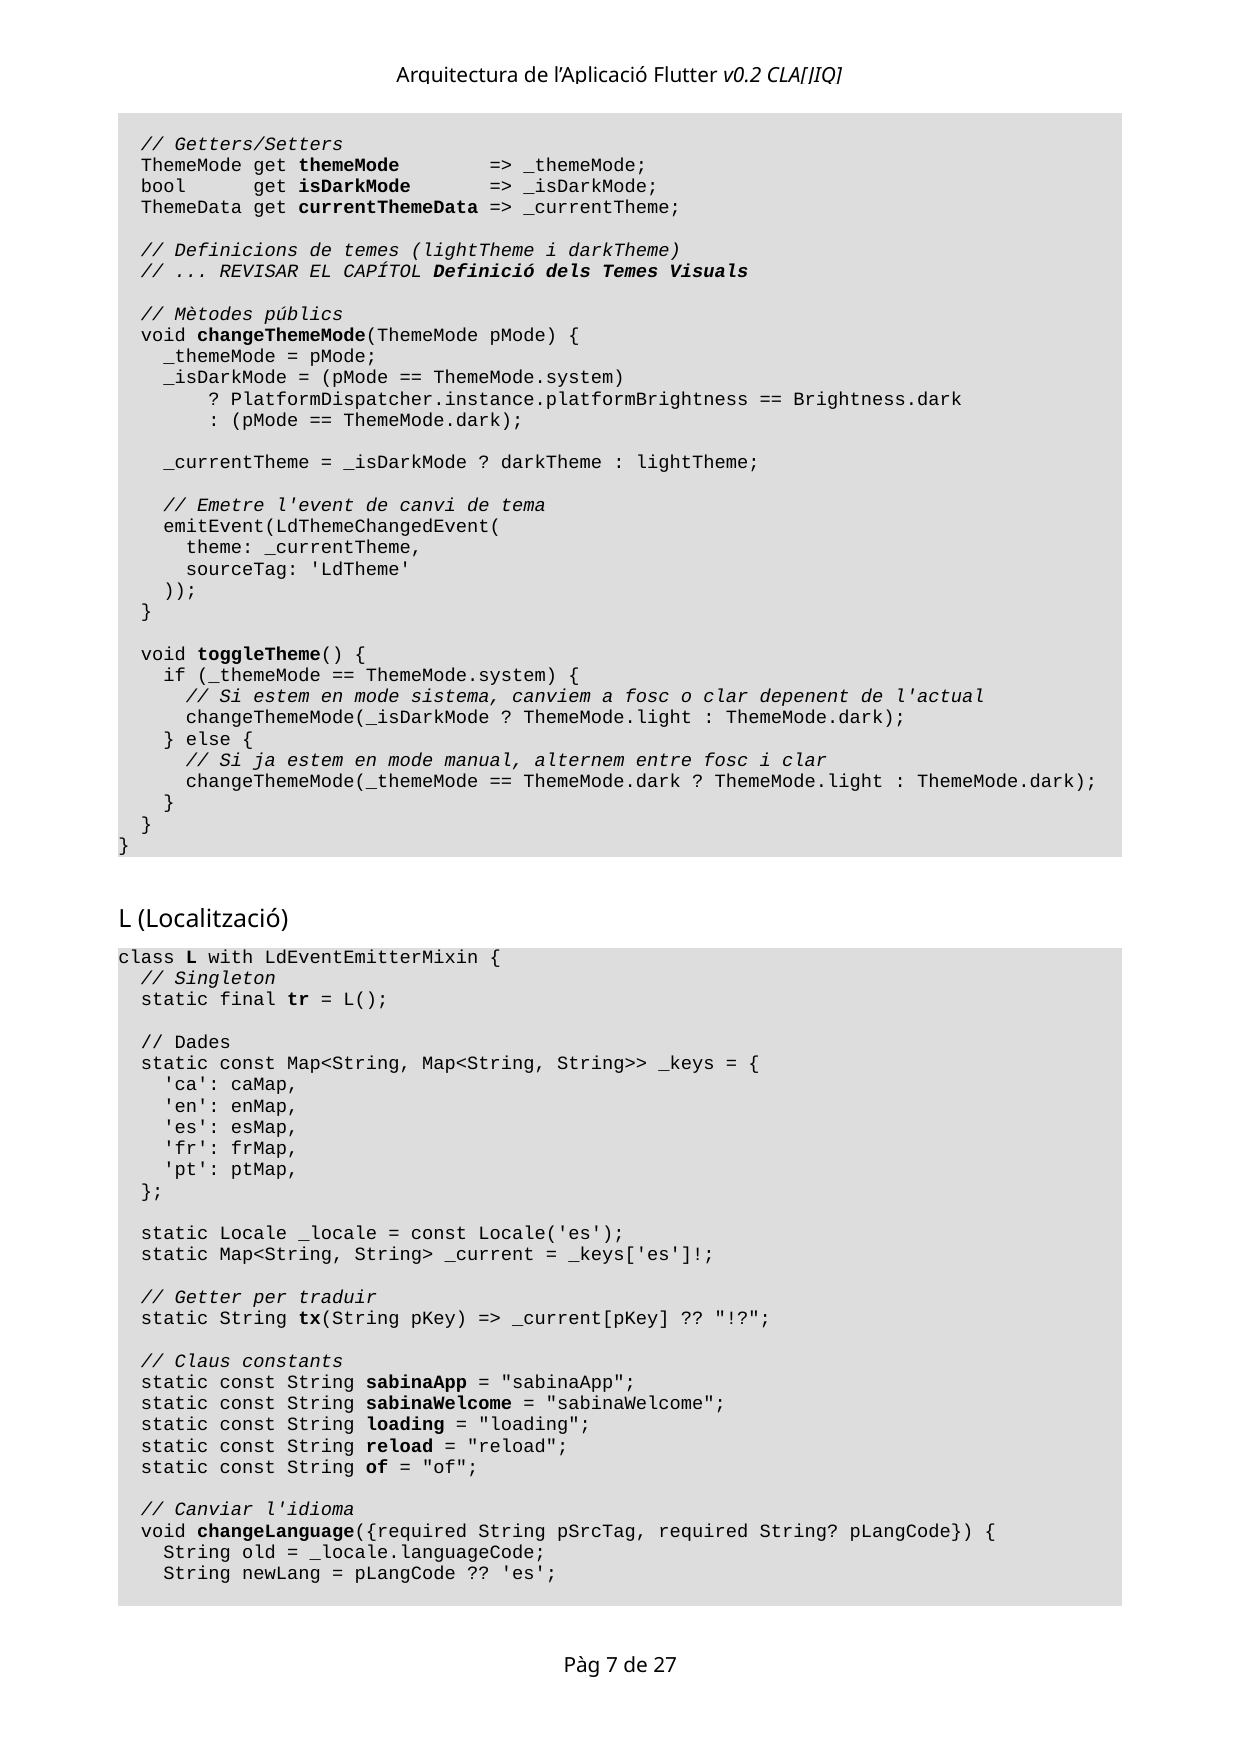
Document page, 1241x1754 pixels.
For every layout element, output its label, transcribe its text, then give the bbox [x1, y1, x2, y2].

text 'pt': ptMap, [118, 1160, 1122, 1181]
text 'ca': caMap, [118, 1075, 1122, 1096]
text sourceTag: 'LdTheme' [118, 559, 1122, 581]
text String newLang = pLangCode ?? 'es'; [118, 1564, 1122, 1585]
text // ... REVISAR EL CAPÍTOL Definició dels Temes Visuals [118, 262, 1122, 283]
text ThemeMode get themeMode => _themeMode; [118, 156, 1122, 177]
text _themeMode = pMode; [118, 347, 1122, 368]
text 'fr': frMap, [118, 1139, 1122, 1160]
text : (pMode == ThemeMode.dark); [118, 411, 1122, 432]
text // Emetre l'event de canvi de tema [118, 496, 1122, 517]
text if (_themeMode == ThemeMode.system) { [118, 666, 1122, 687]
text // Mètodes públics [118, 304, 1122, 326]
text ThemeData get currentThemeData => _currentTheme; [118, 198, 1122, 219]
text // Dades [118, 1033, 1122, 1054]
text } [118, 793, 1122, 814]
text _isDarkMode = (pMode == ThemeMode.system) [118, 368, 1122, 389]
text // Definicions de temes (lightTheme i darkTheme) [118, 241, 1122, 262]
text static Locale _locale = const Locale('es'); [118, 1224, 1122, 1245]
text // Si ja estem en mode manual, alternem entre fosc i clar [118, 751, 1122, 772]
text static const String reload = "reload"; [118, 1436, 1122, 1458]
text void toggleTheme() { [118, 644, 1122, 666]
text static final tr = L(); [118, 990, 1122, 1011]
text emitEvent(LdThemeChangedEvent( [118, 517, 1122, 538]
text 'es': esMap, [118, 1118, 1122, 1139]
text bool get isDarkMode => _isDarkMode; [118, 177, 1122, 198]
text static const Map<String, Map<String, String>> _keys = { [118, 1054, 1122, 1075]
subtitle L (Localització) [118, 901, 1122, 935]
text } [118, 602, 1122, 623]
text static const String loading = "loading"; [118, 1415, 1122, 1436]
text String old = _locale.languageCode; [118, 1543, 1122, 1564]
text // Getter per traduir [118, 1288, 1122, 1309]
text class L with LdEventEmitterMixin { [118, 948, 1122, 969]
text } else { [118, 729, 1122, 751]
text // Si estem en mode sistema, canviem a fosc o clar depenent de l'actual [118, 687, 1122, 708]
text } [118, 836, 1122, 857]
text )); [118, 581, 1122, 602]
text // Claus constants [118, 1351, 1122, 1373]
text static const String sabinaWelcome = "sabinaWelcome"; [118, 1394, 1122, 1415]
text // Getters/Setters [118, 134, 1122, 156]
text // Singleton [118, 969, 1122, 990]
text static const String of = "of"; [118, 1458, 1122, 1479]
text changeThemeMode(_themeMode == ThemeMode.dark ? ThemeMode.light : ThemeMode.dark); [118, 772, 1122, 793]
text void changeLanguage({required String pSrcTag, required String? pLangCode}) { [118, 1521, 1122, 1543]
text _currentTheme = _isDarkMode ? darkTheme : lightTheme; [118, 453, 1122, 474]
text static Map<String, String> _current = _keys['es']!; [118, 1245, 1122, 1266]
text // Canviar l'idioma [118, 1500, 1122, 1521]
text static const String sabinaApp = "sabinaApp"; [118, 1373, 1122, 1394]
text static String tx(String pKey) => _current[pKey] ?? "!?"; [118, 1309, 1122, 1330]
text theme: _currentTheme, [118, 538, 1122, 559]
text ? PlatformDispatcher.instance.platformBrightness == Brightness.dark [118, 389, 1122, 411]
text void changeThemeMode(ThemeMode pMode) { [118, 326, 1122, 347]
text changeThemeMode(_isDarkMode ? ThemeMode.light : ThemeMode.dark); [118, 708, 1122, 729]
text } [118, 814, 1122, 836]
text 'en': enMap, [118, 1096, 1122, 1118]
text }; [118, 1181, 1122, 1203]
